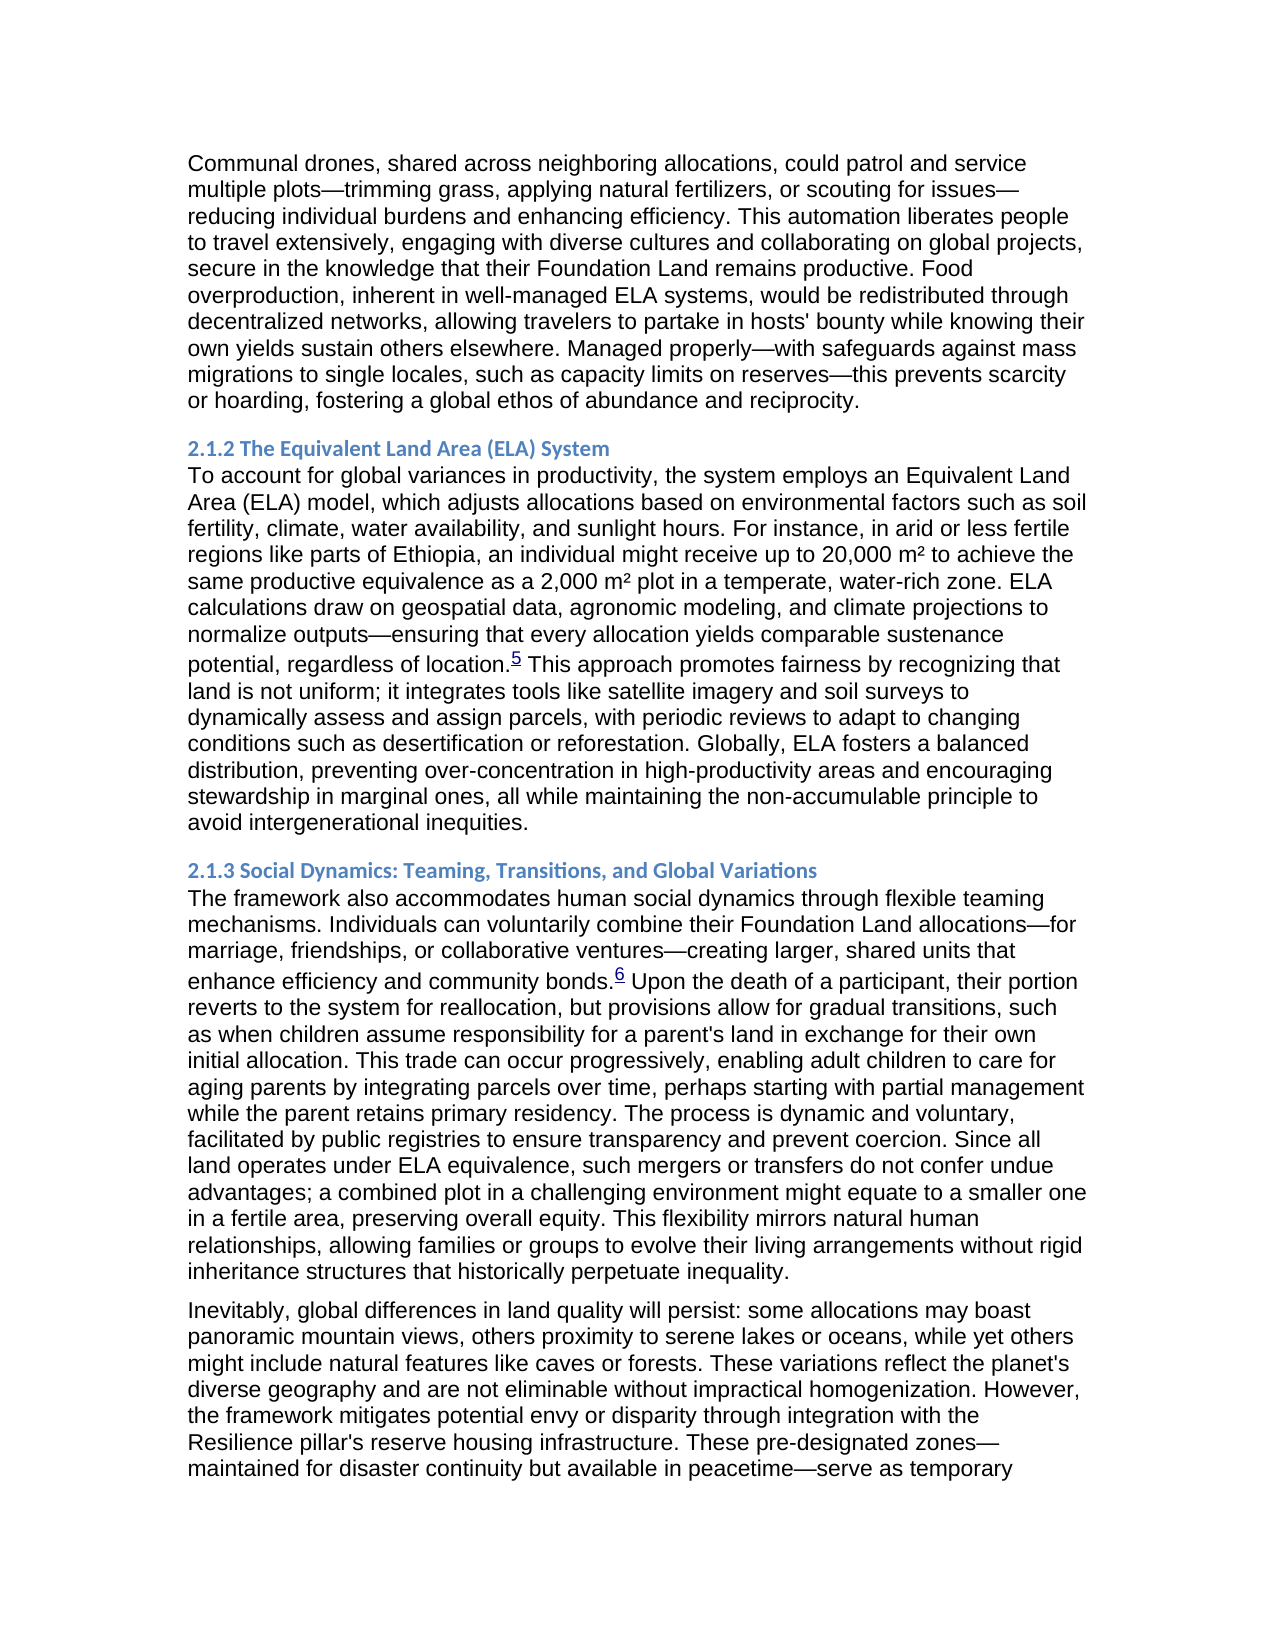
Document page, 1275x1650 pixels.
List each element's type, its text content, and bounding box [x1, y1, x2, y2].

subtitle 2.1.3 Social Dynamics: Teaming, Transitions, and Global Variations [187, 857, 1087, 884]
text Communal drones, shared across neighboring allocations, could patrol and service multiple plots—trimming grass, applying natural fertilizers, or scouting for issues—reducing individual burdens and enhancing efficiency. This automation liberates people to travel extensively, engaging with diverse cultures and collaborating on global projects, secure in the knowledge that their Foundation Land remains productive. Food overproduction, inherent in well-managed ELA systems, would be redistributed through decentralized networks, allowing travelers to partake in hosts' bounty while knowing their own yields sustain others elsewhere. Managed properly—with safeguards against mass migrations to single locales, such as capacity limits on reserves—this prevents scarcity or hoarding, fostering a global ethos of abundance and reciprocity. [187, 150, 1087, 413]
text Inevitably, global differences in land quality will persist: some allocations may boast panoramic mountain views, others proximity to serene lakes or oceans, while yet others might include natural features like caves or forests. These variations reflect the planet's diverse geography and are not eliminable without impractical homogenization. However, the framework mitigates potential envy or disparity through integration with the Resilience pillar's reserve housing infrastructure. These pre-designated zones—maintained for disaster continuity but available in peacetime—serve as temporary [187, 1297, 1087, 1481]
text The framework also accommodates human social dynamics through flexible teaming mechanisms. Individuals can voluntarily combine their Foundation Land allocations—for marriage, friendships, or collaborative ventures—creating larger, shared units that enhance efficiency and community bonds.6 Upon the death of a participant, their portion reverts to the system for reallocation, but provisions allow for gradual transitions, such as when children assume responsibility for a parent's land in exchange for their own initial allocation. This trade can occur progressively, enabling adult children to care for aging parents by integrating parcels over time, perhaps starting with partial management while the parent retains primary residency. The process is dynamic and voluntary, facilitated by public registries to ensure transparency and prevent coercion. Since all land operates under ELA equivalence, such mergers or transfers do not confer undue advantages; a combined plot in a challenging environment might equate to a smaller one in a fertile area, preserving overall equity. This flexibility mirrors natural human relationships, allowing families or groups to evolve their living arrangements without rigid inheritance structures that historically perpetuate inequality. [187, 884, 1087, 1284]
subtitle 2.1.2 The Equivalent Land Area (ELA) System [187, 434, 1087, 462]
text To account for global variances in productivity, the system employs an Equivalent Land Area (ELA) model, which adjusts allocations based on environmental factors such as soil fertility, climate, water availability, and sunlight hours. For instance, in arid or less fertile regions like parts of Ethiopia, an individual might receive up to 20,000 m² to achieve the same productive equivalence as a 2,000 m² plot in a temperate, water-rich zone. ELA calculations draw on geospatial data, agronomic modeling, and climate projections to normalize outputs—ensuring that every allocation yields comparable sustenance potential, regardless of location.5 This approach promotes fairness by recognizing that land is not uniform; it integrates tools like satellite imagery and soil surveys to dynamically assess and assign parcels, with periodic reviews to adapt to changing conditions such as desertification or reforestation. Globally, ELA fosters a balanced distribution, preventing over-concentration in high-productivity areas and encouraging stewardship in marginal ones, all while maintaining the non-accumulable principle to avoid intergenerational inequities. [187, 462, 1087, 836]
